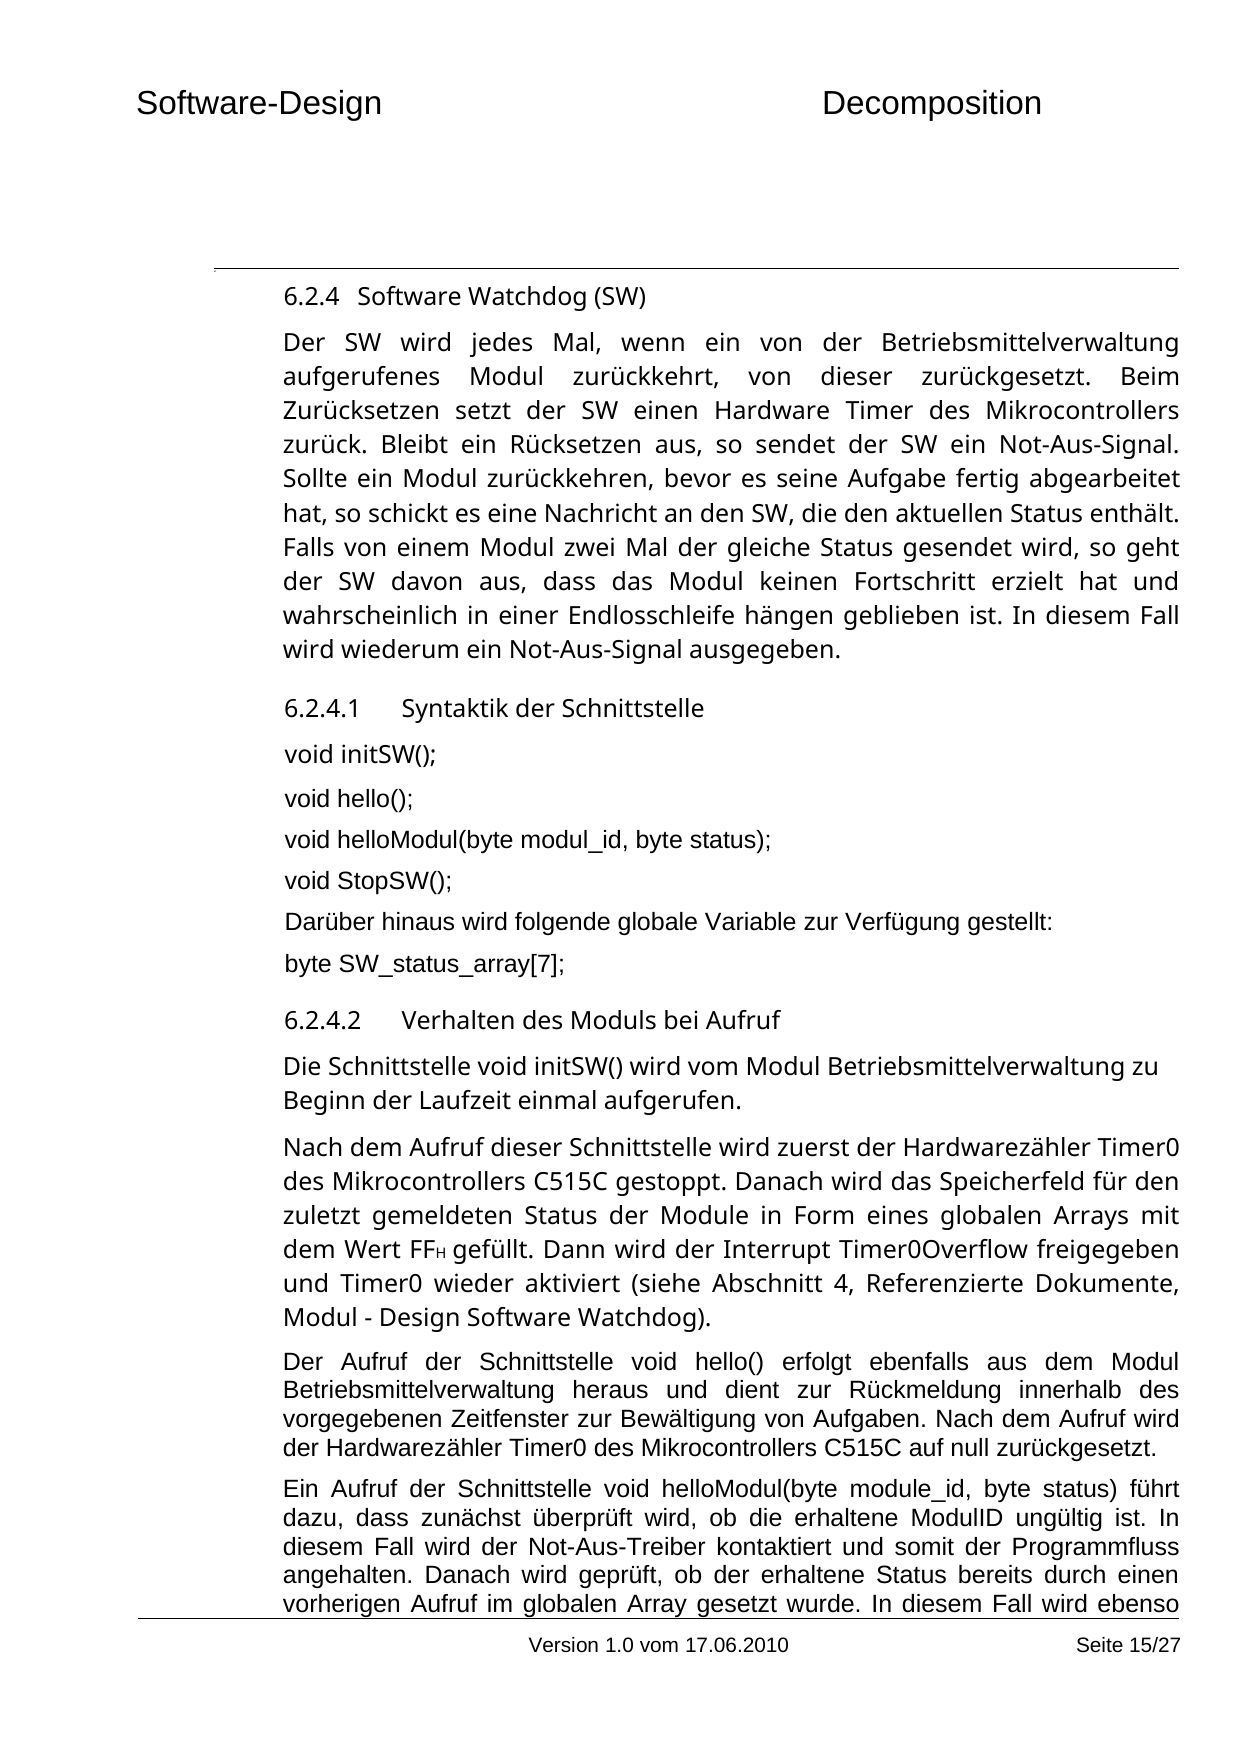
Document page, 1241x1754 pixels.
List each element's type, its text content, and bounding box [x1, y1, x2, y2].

text byte SW_status_array[7]; [284, 949, 1181, 977]
subtitle Software Watchdog (SW) [283, 289, 1181, 312]
subtitle Verhalten des Moduls bei Aufruf [284, 1002, 1181, 1036]
text void helloModul(byte modul_id, byte status); [284, 825, 1181, 854]
list void initSW(); [284, 737, 1181, 771]
subtitle Syntaktik der Schnittstelle [284, 691, 1181, 724]
text Ein Aufruf der Schnittstelle void helloModul(byte module_id, byte status) führt dazu, dass zunächst überprüft wird, ob die erhaltene ModulID ungültig ist. In diesem Fall wird der Not-Aus-Treiber kontaktiert und somit der Programmfluss angehalten. Danach wird geprüft, ob der erhaltene Status bereits durch einen vorherigen Aufruf im globalen Array gesetzt wurde. In diesem Fall wird ebenso der Not-Aus-Treiber kontaktiert. Sollten beide Prüfungen negativ verlaufen sein, das heißt es ist kein Fehler aufgetreten, so wird der erhaltene Status im globalen Array gespeichert. [283, 1474, 1181, 1612]
list Der SW wird jedes Mal, wenn ein von der Betriebsmittelverwaltung aufgerufenes Modul zurückkehrt, von dieser zurückgesetzt. Beim Zurücksetzen setzt der SW einen Hardware Timer des Mikrocontrollers zurück. Bleibt ein Rücksetzen aus, so sendet der SW ein Not-Aus-Signal. Sollte ein Modul zurückkehren, bevor es seine Aufgabe fertig abgearbeitet hat, so schickt es eine Nachricht an den SW, die den aktuellen Status enthält. Falls von einem Modul zwei Mal der gleiche Status gesendet wird, so geht der SW davon aus, dass das Modul keinen Fortschritt erzielt hat und wahrscheinlich in einer Endlosschleife hängen geblieben ist. In diesem Fall wird wiederum ein Not-Aus-Signal ausgegeben. [283, 325, 1181, 666]
text void hello(); [284, 784, 1181, 812]
text Die Schnittstelle void initSW() wird vom Modul Betriebsmittelverwaltung zu Beginn der Laufzeit einmal aufgerufen. [283, 1049, 1181, 1117]
list Nach dem Aufruf dieser Schnittstelle wird zuerst der Hardwarezähler Timer0 des Mikrocontrollers C515C gestoppt. Danach wird das Speicherfeld für den zuletzt gemeldeten Status der Module in Form eines globalen Arrays mit dem Wert FFH gefüllt. Dann wird der Interrupt Timer0Overflow freigegeben und Timer0 wieder aktiviert (siehe Abschnitt 4, Referenzierte Dokumente, Modul - Design Software Watchdog). [283, 1129, 1181, 1334]
text Darüber hinaus wird folgende globale Variable zur Verfügung gestellt: [284, 907, 1181, 936]
text Der Aufruf der Schnittstelle void hello() erfolgt ebenfalls aus dem Modul Betriebsmittelverwaltung heraus und dient zur Rückmeldung innerhalb des vorgegebenen Zeitfenster zur Bewältigung von Aufgaben. Nach dem Aufruf wird der Hardwarezähler Timer0 des Mikrocontrollers C515C auf null zurückgesetzt. [283, 1346, 1181, 1461]
text void StopSW(); [284, 866, 1181, 895]
